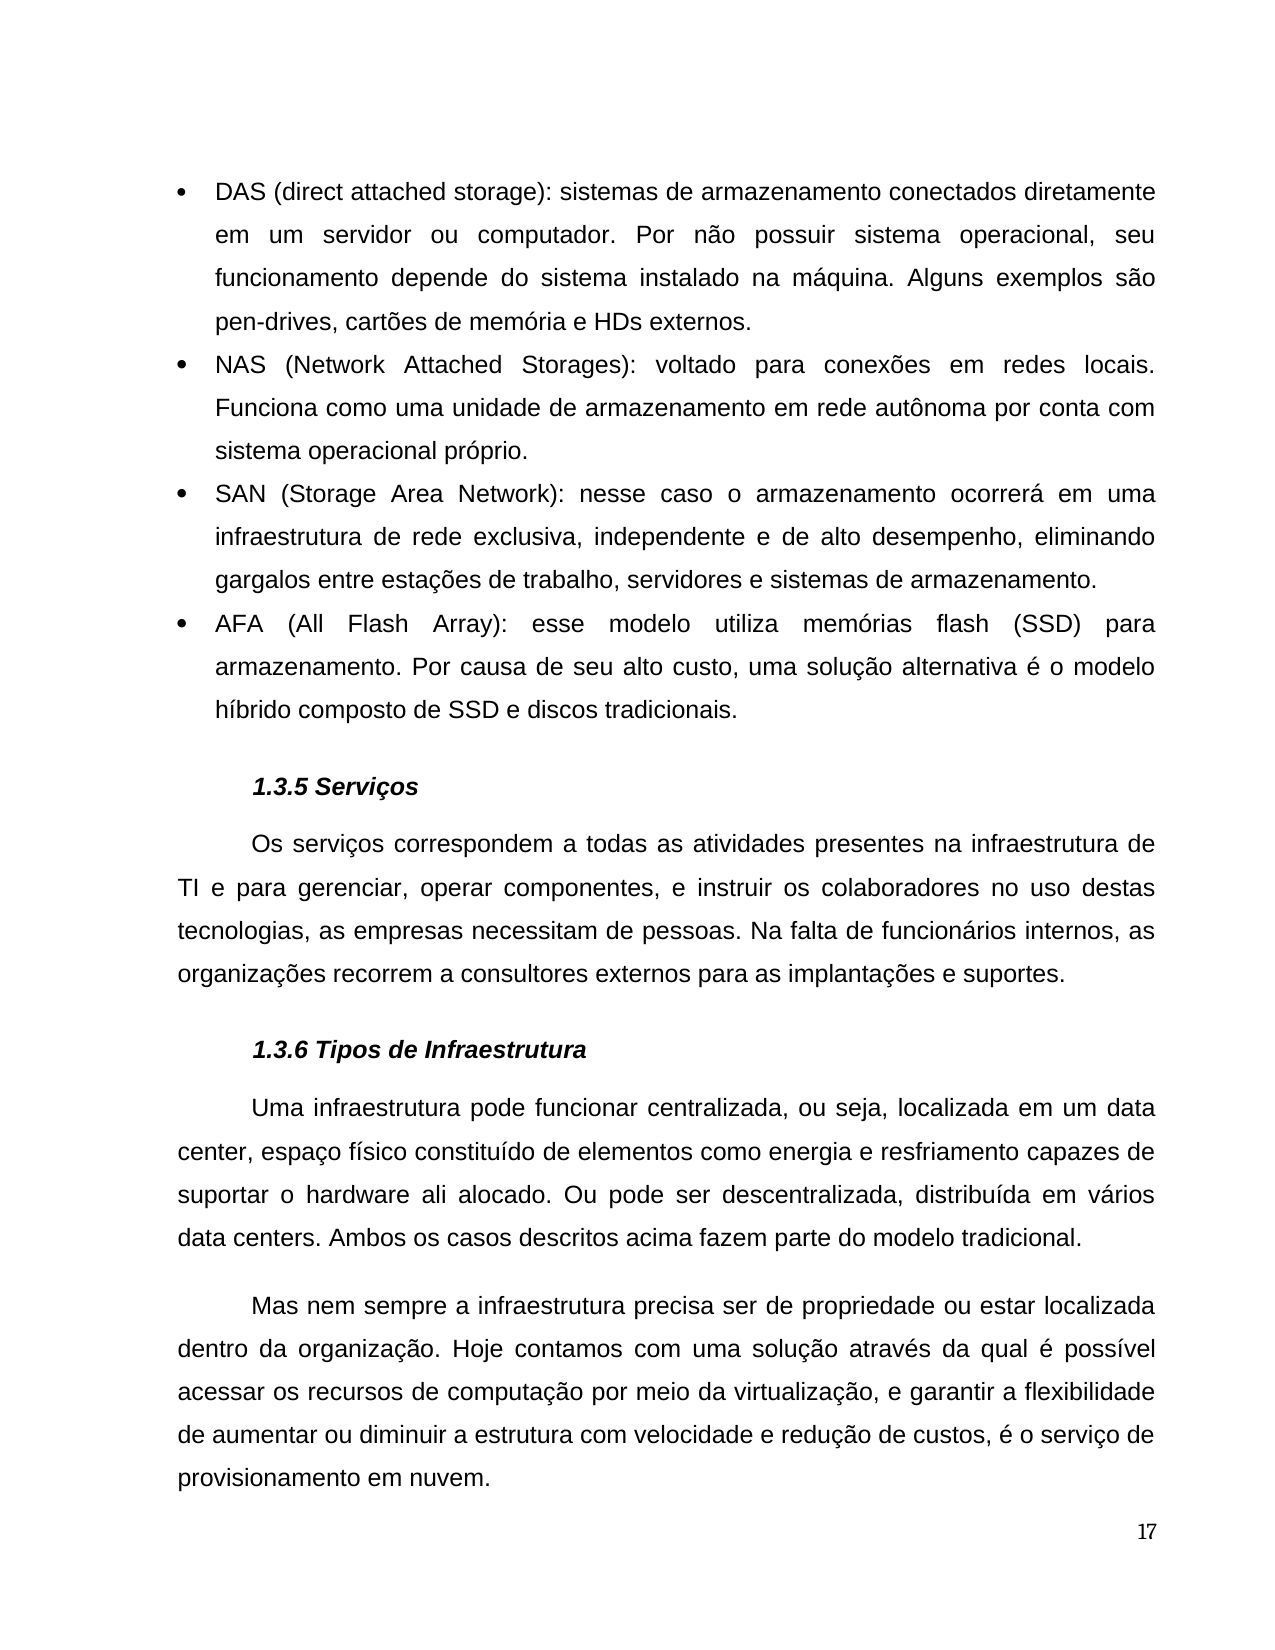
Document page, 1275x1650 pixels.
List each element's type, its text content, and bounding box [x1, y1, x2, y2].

text Mas nem sempre a infraestrutura precisa ser de propriedade ou estar localizada dentro da organização. Hoje contamos com uma solução através da qual é possível acessar os recursos de computação por meio da virtualização, e garantir a flexibilidade de aumentar ou diminuir a estrutura com velocidade e redução de custos, é o serviço de provisionamento em nuvem. [177, 1291, 1157, 1492]
text Uma infraestrutura pode funcionar centralizada, ou seja, localizada em um data center, espaço físico constituído de elementos como energia e resfriamento capazes de suportar o hardware ali alocado. Ou pode ser descentralizada, distribuída em vários data centers. Ambos os casos descritos acima fazem parte do modelo tradicional. [177, 1093, 1157, 1251]
list DAS (direct attached storage): sistemas de armazenamento conectados diretamente em um servidor ou computador. Por não possuir sistema operacional, seu funcionamento depende do sistema instalado na máquina. Alguns exemplos são pen-drives, cartões de memória e HDs externos. [177, 177, 1157, 335]
list NAS (Network Attached Storages): voltado para conexões em redes locais. Funciona como uma unidade de armazenamento em rede autônoma por conta com sistema operacional próprio. [177, 350, 1157, 465]
list AFA (All Flash Array): esse modelo utiliza memórias flash (SSD) para armazenamento. Por causa de seu alto custo, uma solução alternativa é o modelo híbrido composto de SSD e discos tradicionais. [177, 609, 1157, 724]
subtitle 1.3.5 Serviços [177, 771, 1157, 800]
subtitle 1.3.6 Tipos de Infraestrutura [177, 1035, 1157, 1064]
text Os serviços correspondem a todas as atividades presentes na infraestrutura de TI e para gerenciar, operar componentes, e instruir os colaboradores no uso destas tecnologias, as empresas necessitam de pessoas. Na falta de funcionários internos, as organizações recorrem a consultores externos para as implantações e suportes. [177, 829, 1157, 988]
list SAN (Storage Area Network): nesse caso o armazenamento ocorrerá em uma infraestrutura de rede exclusiva, independente e de alto desempenho, eliminando gargalos entre estações de trabalho, servidores e sistemas de armazenamento. [177, 479, 1157, 594]
